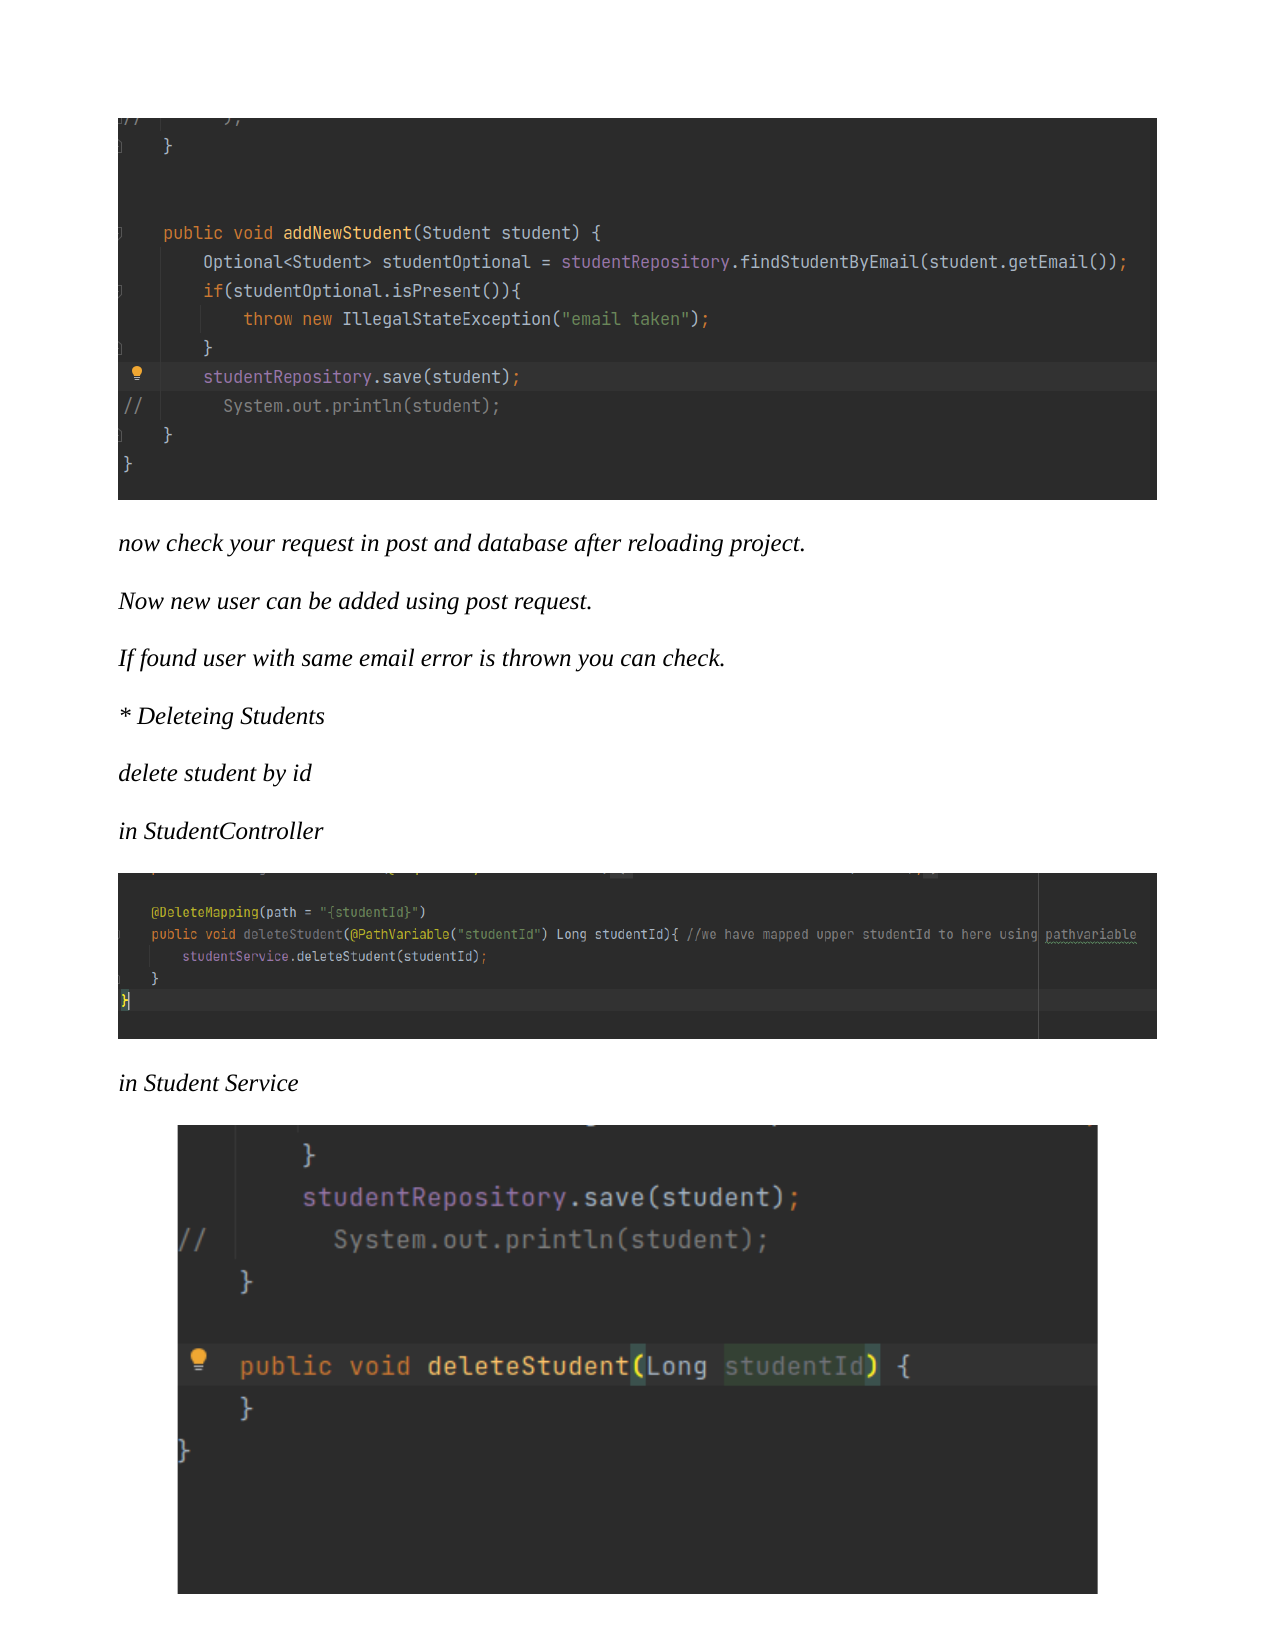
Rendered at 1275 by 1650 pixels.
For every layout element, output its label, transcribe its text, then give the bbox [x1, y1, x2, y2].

text now check your request in post and database after reloading project. [118, 500, 1157, 557]
text If found user with same email error is thrown you can check. [118, 643, 1157, 672]
text [118, 1125, 177, 1499]
text in StudentController [118, 816, 1157, 845]
picture [118, 873, 1157, 1039]
picture [177, 1125, 1098, 1594]
text delete student by id [118, 758, 1157, 787]
text Now new user can be added using post request. [118, 586, 1157, 615]
text [1098, 1125, 1157, 1499]
text in Student Service [118, 1068, 1157, 1096]
text * Deleteing Students [118, 701, 1157, 730]
picture [118, 118, 1157, 500]
